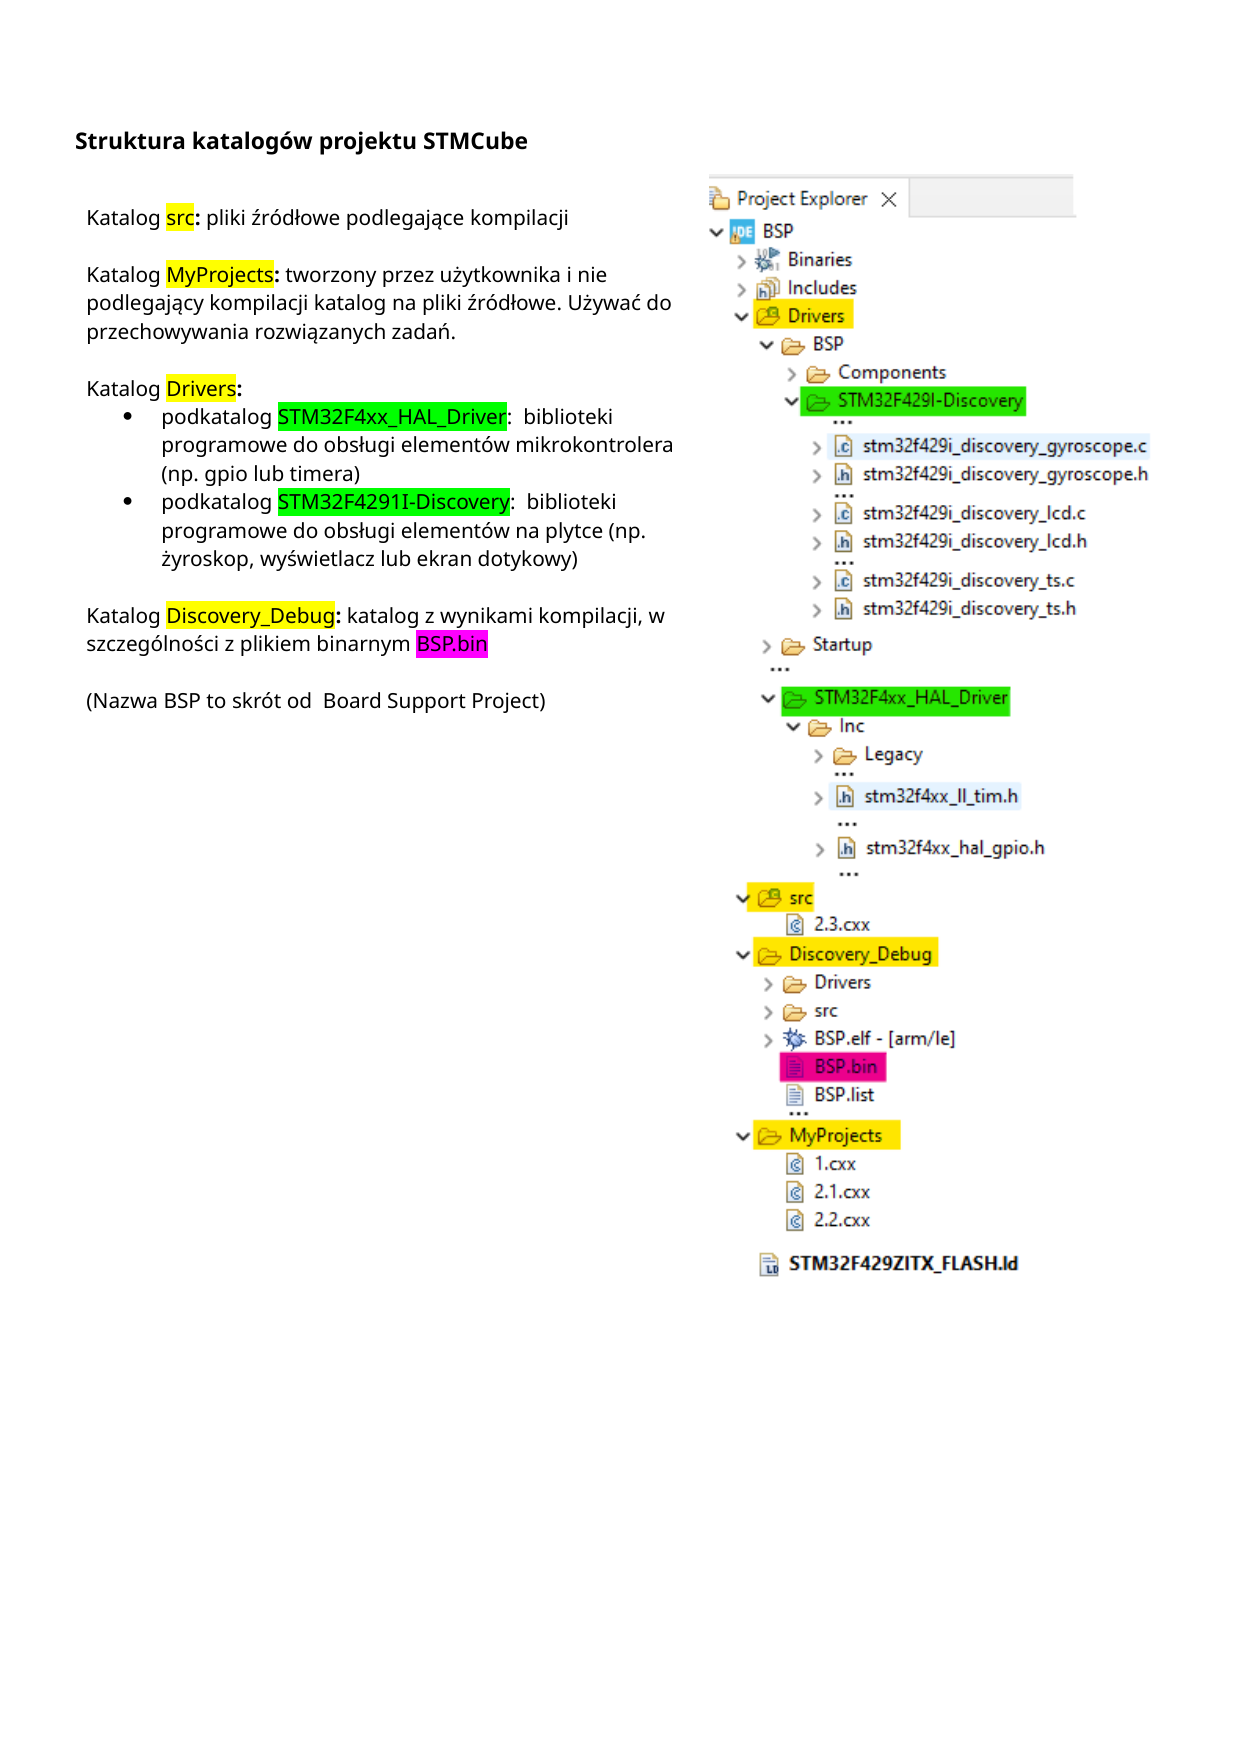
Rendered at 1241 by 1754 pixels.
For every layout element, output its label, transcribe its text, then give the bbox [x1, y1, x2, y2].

table_header [698, 175, 709, 1286]
table_header [1154, 175, 1165, 1286]
text Struktura katalogów projektu STMCube [75, 125, 1165, 156]
table_header Katalog src: pliki źródłowe podlegające kompilacji Katalog MyProjects: tworzony przez użytkownika i nie podlegający kompilacji katalog na pliki źródłowe. Używać do przechowywania rozwiązanych zadań. Katalog Drivers: podkatalog STM32F4xx_HAL_Driver: biblioteki programowe do obsługi elementów mikrokontrolera (np. gpio lub timera) podkatalog STM32F4291I-Discovery: biblioteki programowe do obsługi elementów na plytce (np. żyroskop, wyświetlacz lub ekran dotykowy) Katalog Discovery_Debug: katalog z wynikami kompilacji, w szczególności z plikiem binarnym BSP.bin (Nazwa BSP to skrót od Board Support Project) [75, 175, 698, 1286]
